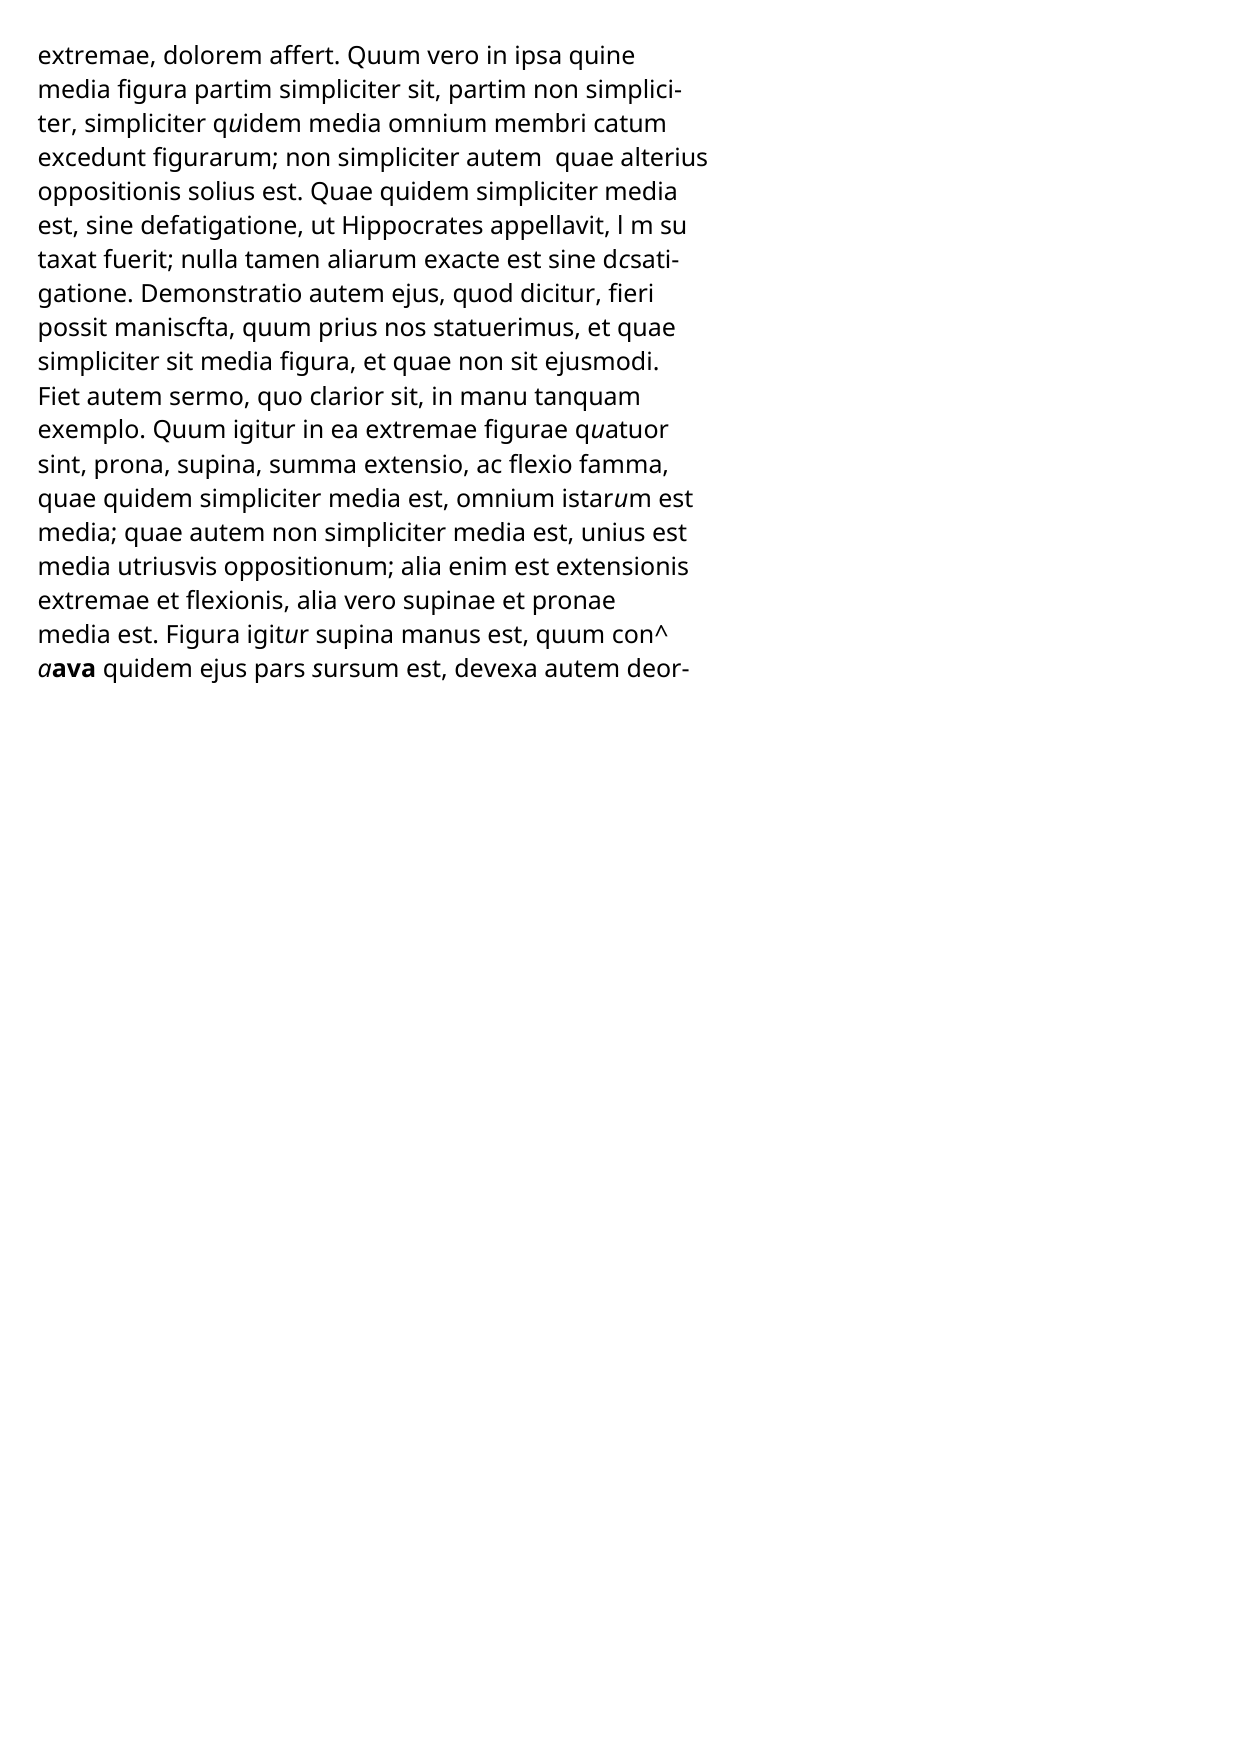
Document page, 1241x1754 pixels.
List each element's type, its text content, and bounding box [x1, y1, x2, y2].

text extremae, dolorem affert. Quum vero in ipsa quine media figura partim simpliciter sit, partim non simplici- ter, simpliciter quidem media omnium membri catum excedunt figurarum; non simpliciter autem quae alterius oppositionis solius est. Quae quidem simpliciter media est, sine defatigatione, ut Hippocrates appellavit, l m su taxat fuerit; nulla tamen aliarum exacte est sine dcsati- gatione. Demonstratio autem ejus, quod dicitur, fieri possit maniscfta, quum prius nos statuerimus, et quae simpliciter sit media figura, et quae non sit ejusmodi. Fiet autem sermo, quo clarior sit, in manu tanquam exemplo. Quum igitur in ea extremae figurae quatuor sint, prona, supina, summa extensio, ac flexio famma, quae quidem simpliciter media est, omnium istarum est media; quae autem non simpliciter media est, unius est media utriusvis oppositionum; alia enim est extensionis extremae et flexionis, alia vero supinae et pronae media est. Figura igitur supina manus est, quum con^ aava quidem ejus pars sursum est, devexa autem deor- [37, 37, 1203, 685]
